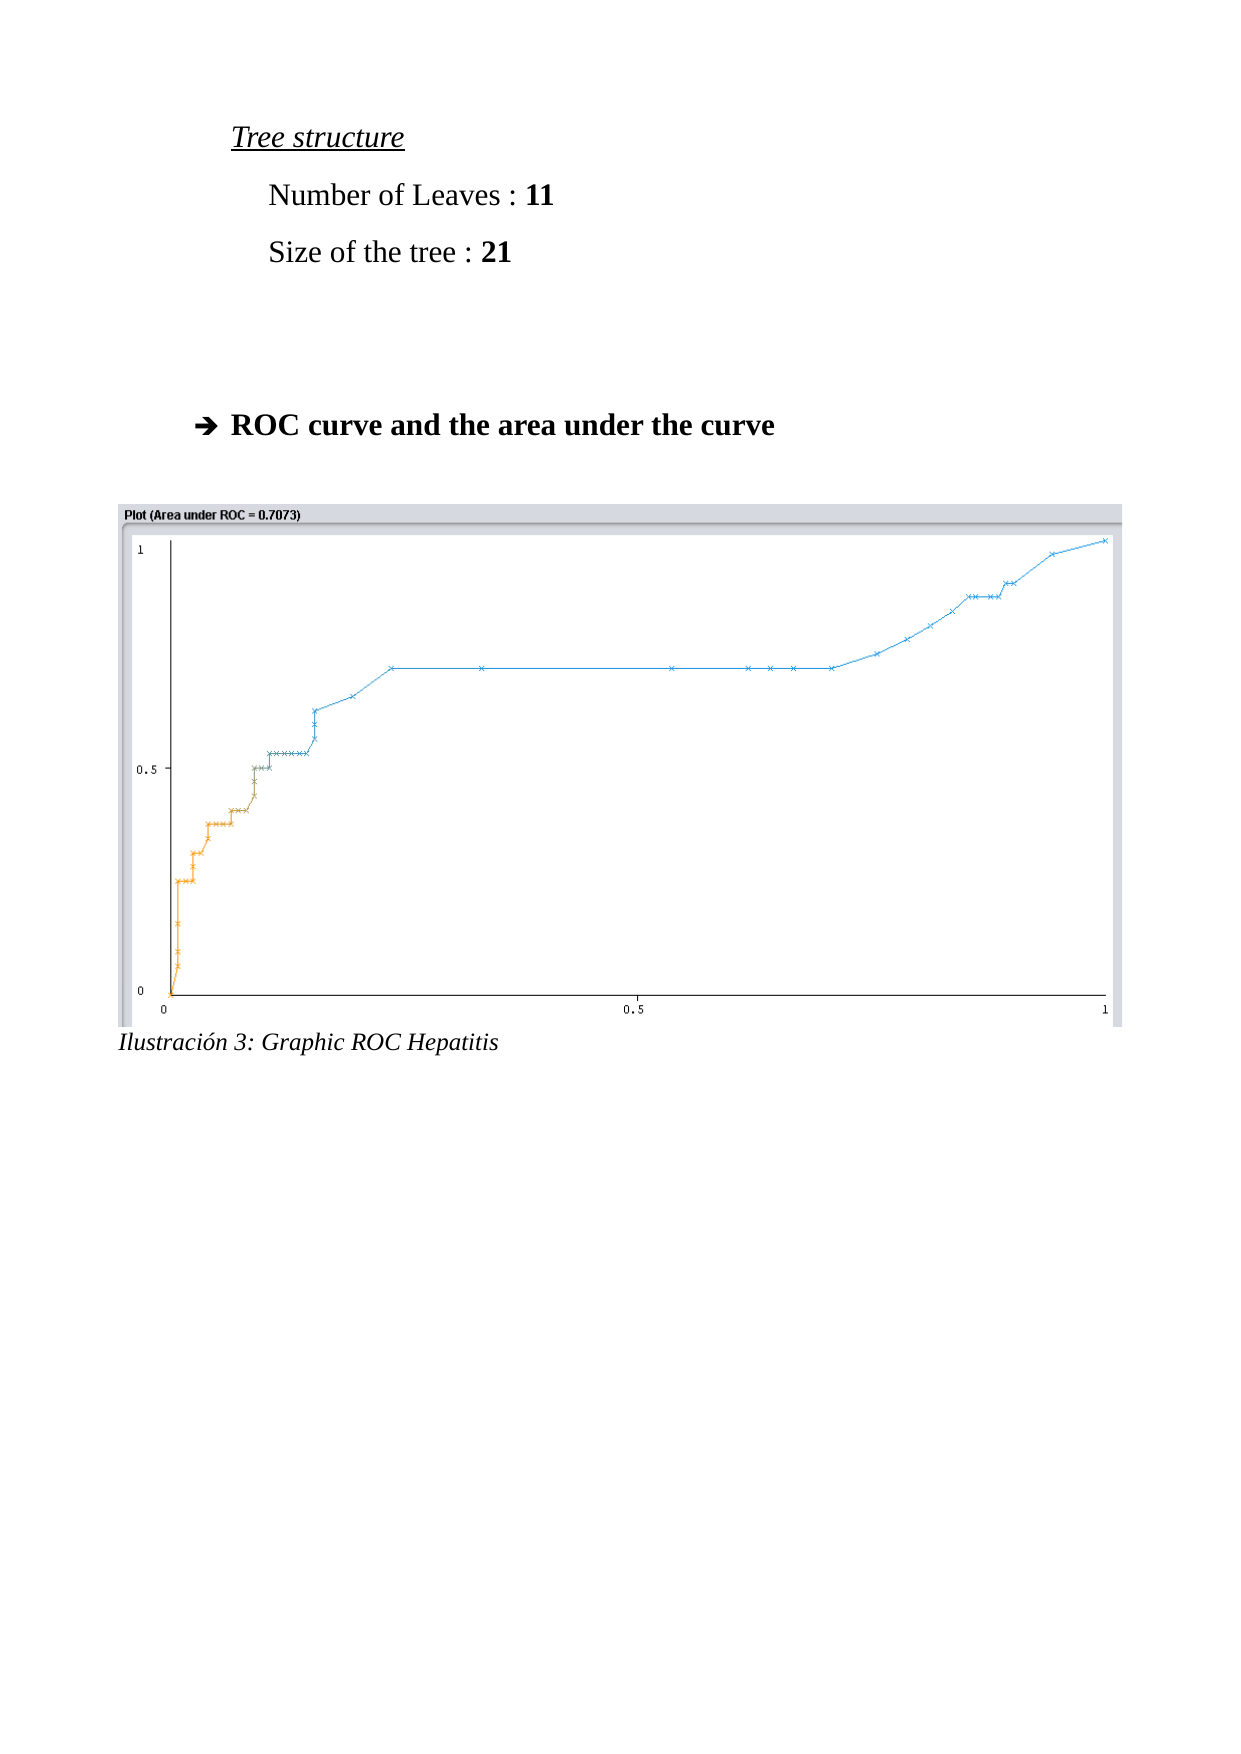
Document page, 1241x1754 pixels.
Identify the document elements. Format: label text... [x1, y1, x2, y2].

list Size of the tree : 21 [231, 233, 1122, 269]
list Number of Leaves : 11 [231, 176, 1122, 212]
list ROC curve and the area under the curve [193, 407, 1122, 443]
picture [118, 504, 1123, 1027]
list Tree structure [193, 118, 1122, 154]
text Ilustración 3: Graphic ROC Hepatitis [118, 1027, 1122, 1055]
